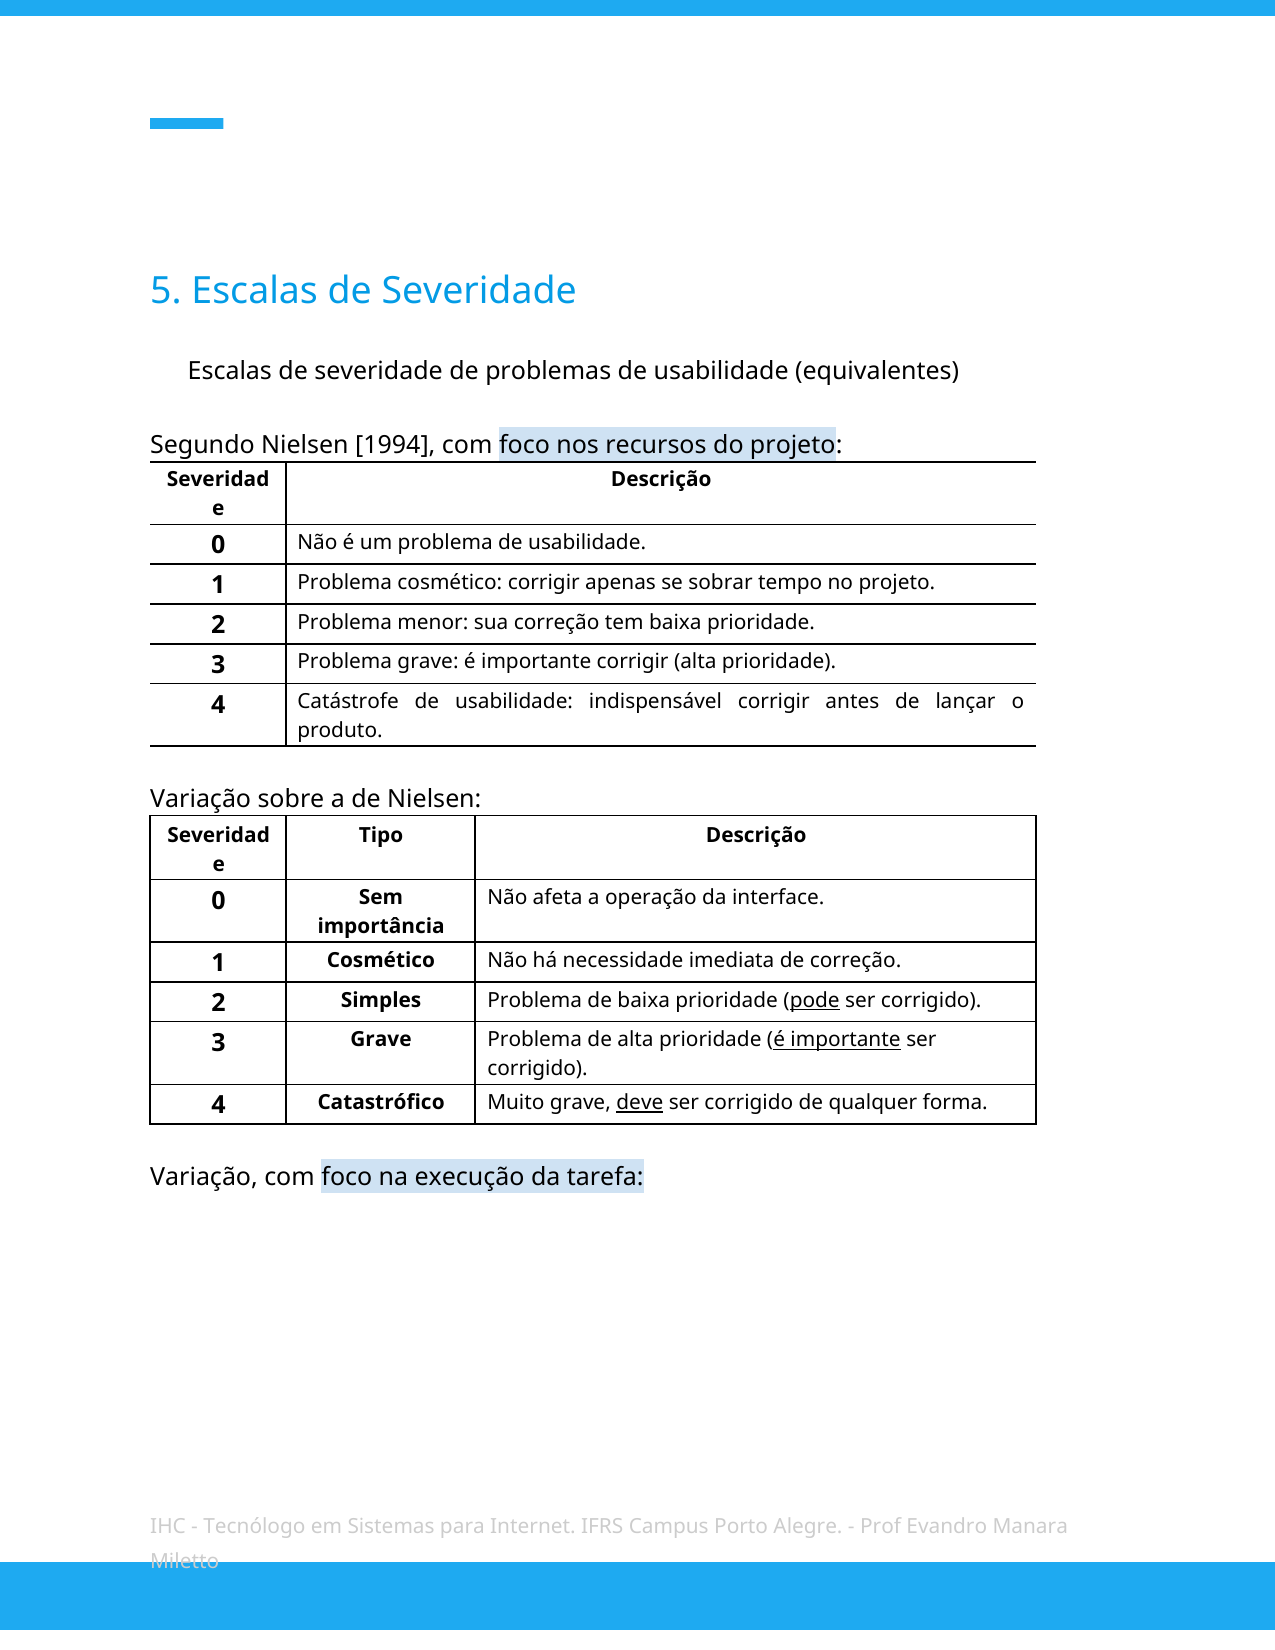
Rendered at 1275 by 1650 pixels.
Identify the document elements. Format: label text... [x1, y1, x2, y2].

text Escalas de severidade de problemas de usabilidade (equivalentes) [187, 352, 1125, 387]
picture [0, 0, 1275, 16]
table_cell 4 [151, 1085, 285, 1123]
table_cell Não é um problema de usabilidade. [287, 525, 1036, 563]
text Variação sobre a de Nielsen: [150, 781, 1125, 815]
table_cell Muito grave, deve ser corrigido de qualquer forma. [476, 1085, 1035, 1123]
table_cell Grave [287, 1022, 474, 1083]
table_cell Catastrófico [287, 1085, 474, 1123]
table_cell 3 [150, 645, 285, 683]
table_cell Sem importância [287, 880, 474, 941]
table_cell 0 [150, 525, 285, 563]
table_header Descrição [287, 463, 1036, 523]
table_cell 4 [150, 684, 285, 745]
table_cell Simples [287, 983, 474, 1021]
text Variação, com foco na execução da tarefa: [150, 1159, 1125, 1193]
table_cell 2 [150, 605, 285, 643]
table_cell Catástrofe de usabilidade: indispensável corrigir antes de lançar o produto. [287, 684, 1036, 745]
table_header Descrição [476, 816, 1035, 879]
table_cell Problema menor: sua correção tem baixa prioridade. [287, 605, 1036, 643]
text Segundo Nielsen [1994], com foco nos recursos do projeto: [150, 427, 1125, 461]
picture [0, 1562, 1275, 1630]
table_cell 1 [150, 565, 285, 603]
table_cell Problema de baixa prioridade (pode ser corrigido). [476, 983, 1035, 1021]
table_cell Não afeta a operação da interface. [476, 880, 1035, 941]
table_cell Problema cosmético: corrigir apenas se sobrar tempo no projeto. [287, 565, 1036, 603]
table_cell 1 [151, 943, 285, 981]
table_cell Problema de alta prioridade (é importante ser corrigido). [476, 1022, 1035, 1083]
picture [150, 118, 224, 129]
table_cell 2 [151, 983, 285, 1021]
table_header Tipo [287, 816, 474, 879]
table_cell 0 [151, 880, 285, 941]
table_cell 3 [151, 1022, 285, 1083]
table_cell Não há necessidade imediata de correção. [476, 943, 1035, 981]
table_cell Cosmético [287, 943, 474, 981]
table_cell Problema grave: é importante corrigir (alta prioridade). [287, 645, 1036, 683]
table_header Severidade [150, 463, 285, 523]
table_header Severidade [151, 816, 285, 879]
subtitle 5. Escalas de Severidade [150, 264, 1125, 315]
